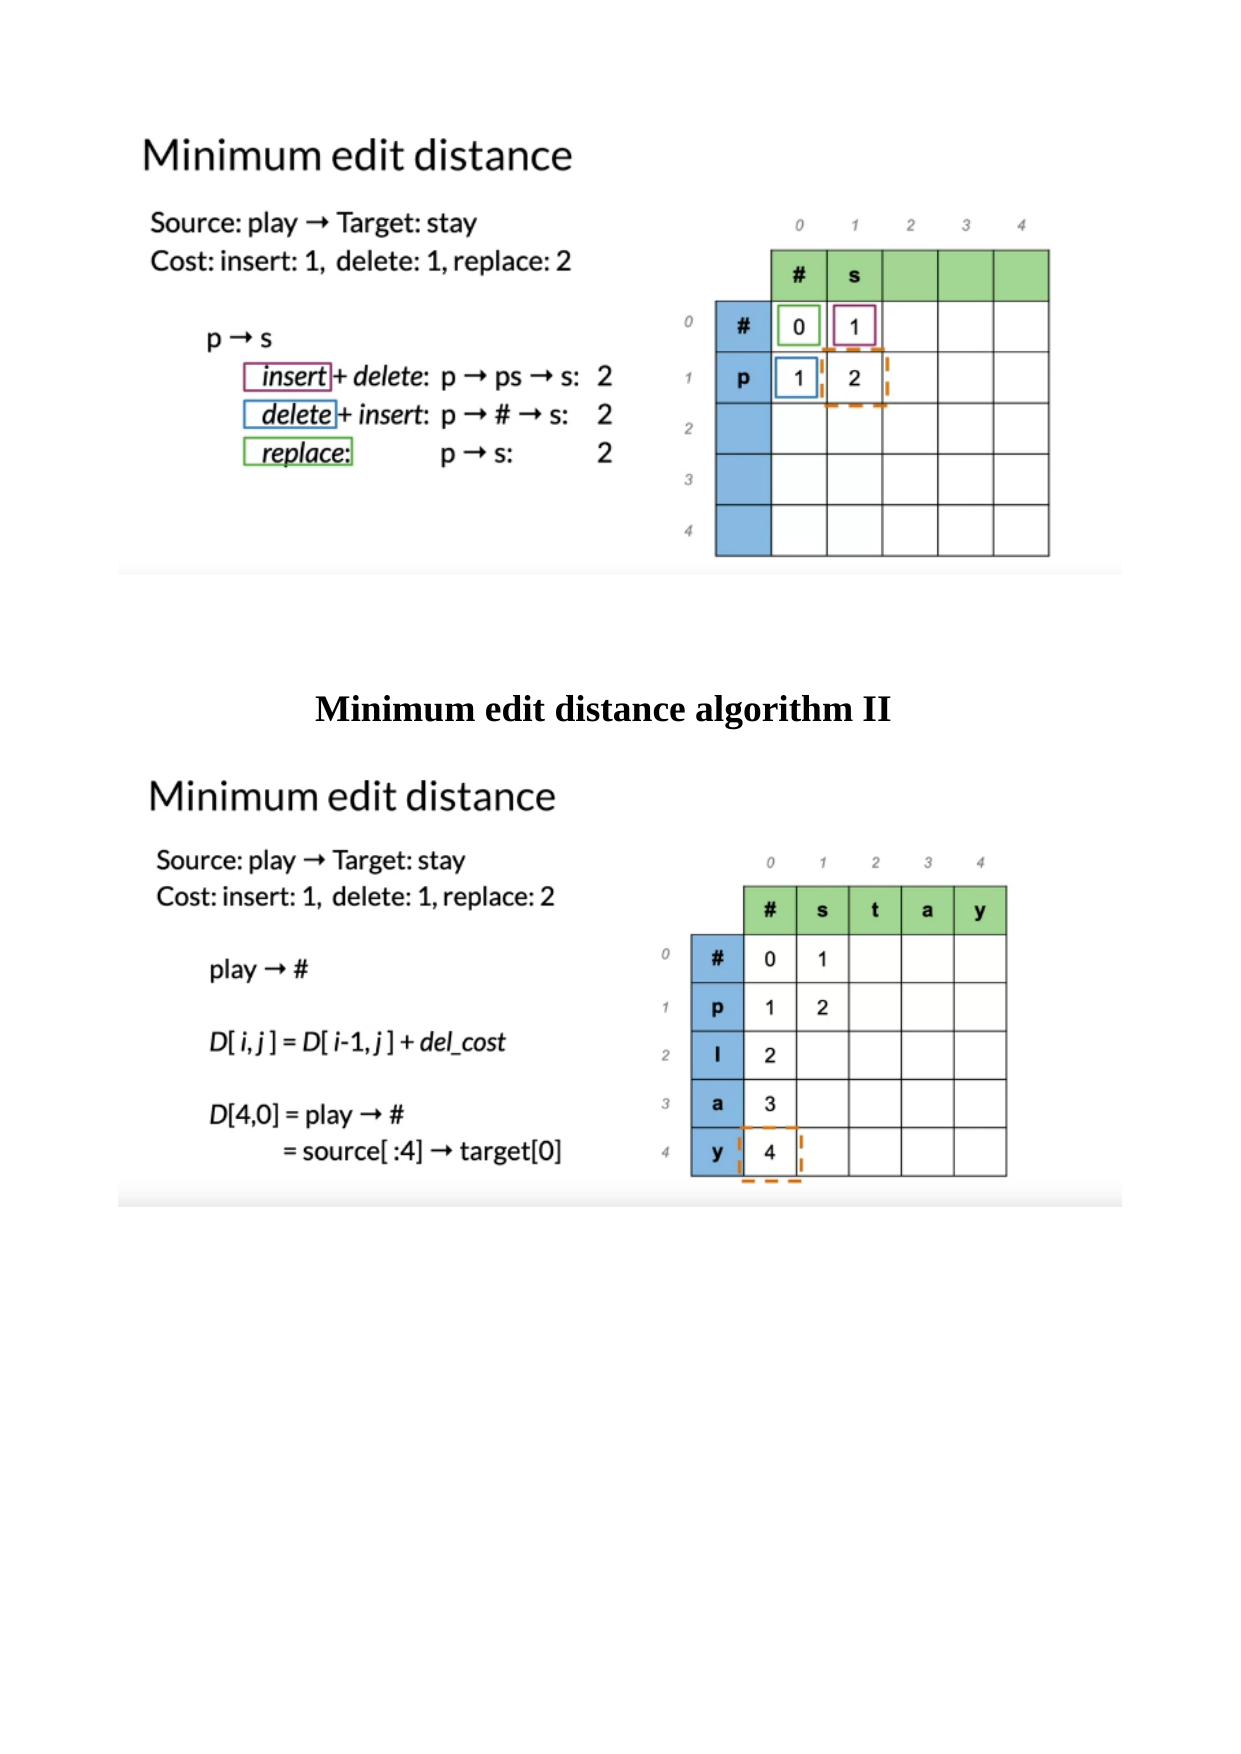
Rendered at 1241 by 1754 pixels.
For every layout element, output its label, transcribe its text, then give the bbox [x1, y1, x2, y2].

picture [118, 118, 1123, 575]
picture [118, 770, 1123, 1207]
subtitle Minimum edit distance algorithm II [118, 686, 1122, 729]
